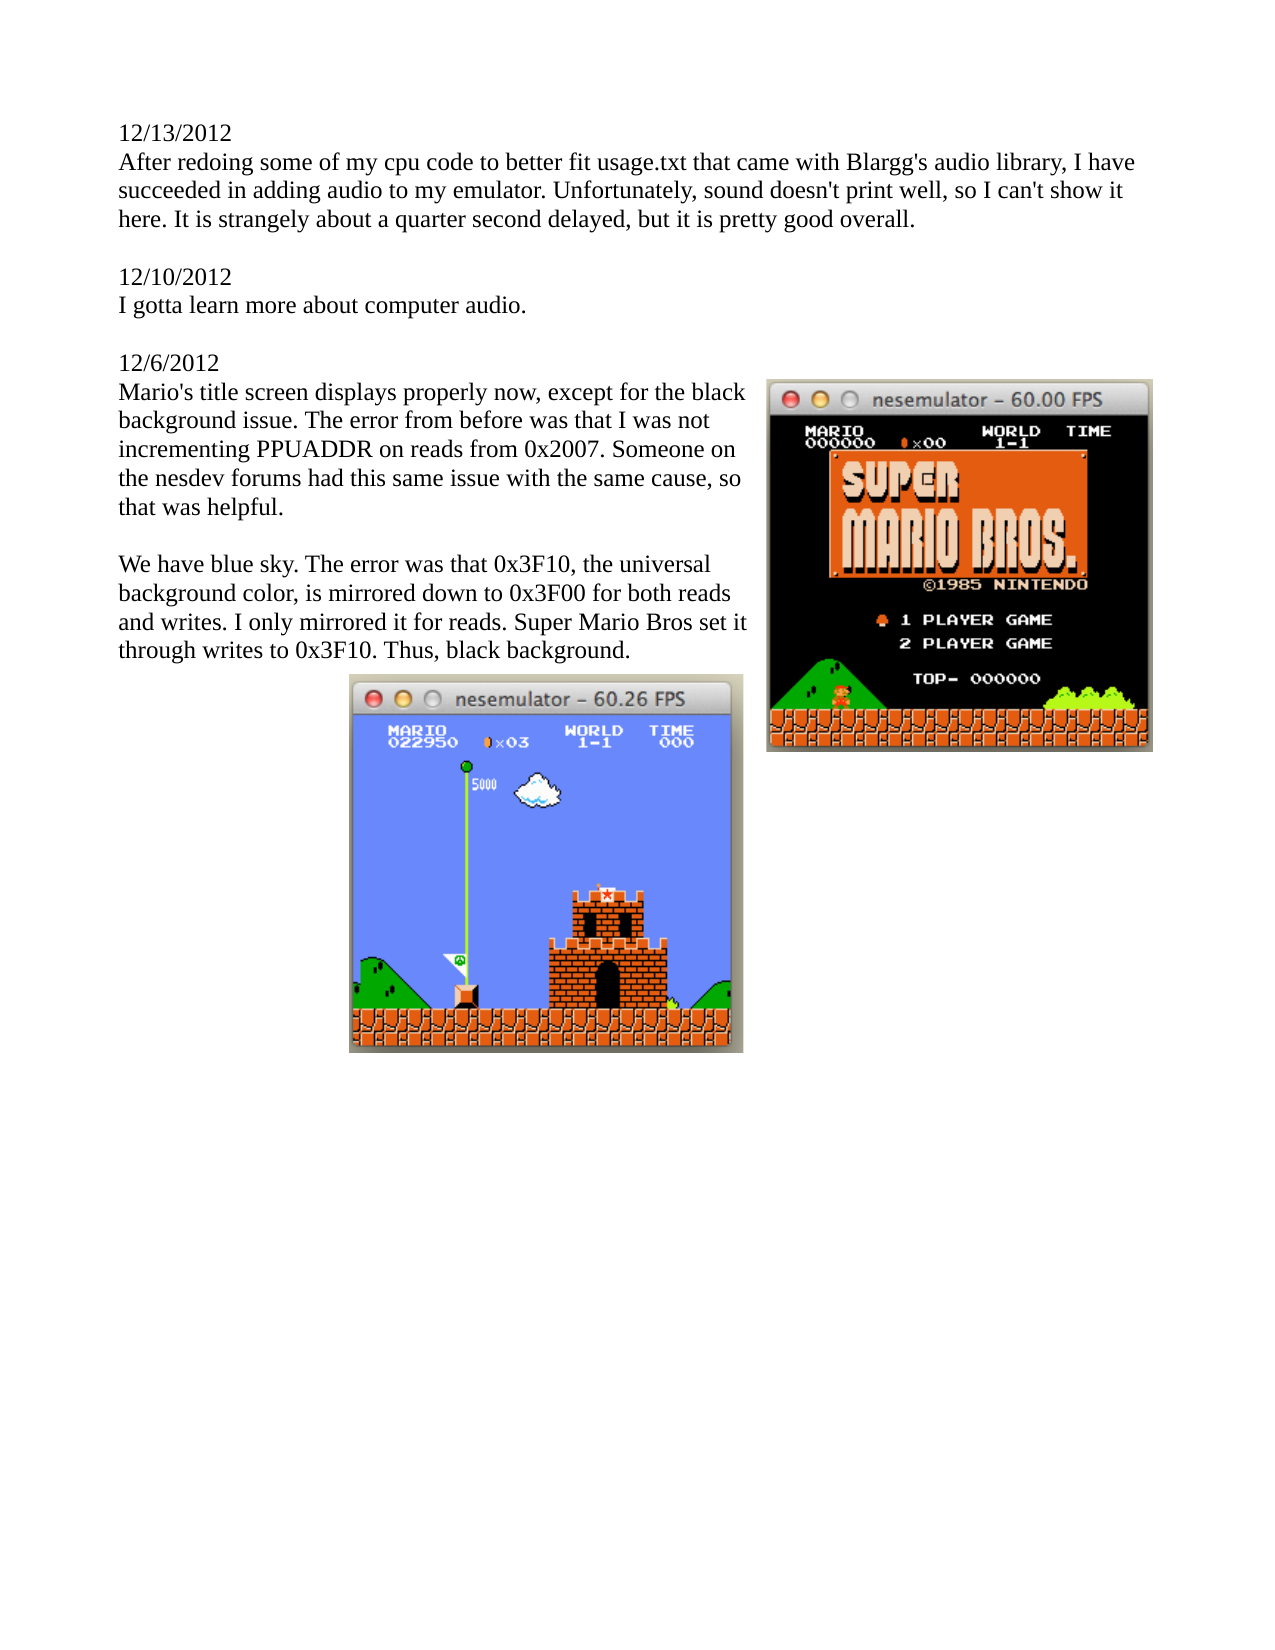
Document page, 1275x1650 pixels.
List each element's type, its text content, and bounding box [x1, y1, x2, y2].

text We have blue sky. The error was that 0x3F10, the universal background color, is mirrored down to 0x3F00 for both reads and writes. I only mirrored it for reads. Super Mario Bros set it through writes to 0x3F10. Thus, black background. [118, 549, 766, 664]
text 12/13/2012 [118, 118, 1157, 147]
text Mario's title screen displays properly now, except for the black background issue. The error from before was that I was not incrementing PPUADDR on reads from 0x2007. Someone on the nesdev forums had this same issue with the same cause, so that was helpful. [118, 377, 1157, 521]
text 12/6/2012 [118, 348, 1157, 377]
text I gotta learn more about computer audio. [118, 291, 1157, 319]
text After redoing some of my cpu code to better fit usage.txt that came with Blargg's audio library, I have succeeded in adding audio to my emulator. Unfortunately, sound doesn't print well, so I can't show it here. It is strangely about a quarter second delayed, but it is pretty good overall. [118, 147, 1157, 233]
text 12/10/2012 [118, 262, 1157, 291]
picture [766, 379, 1153, 752]
picture [349, 674, 744, 1053]
